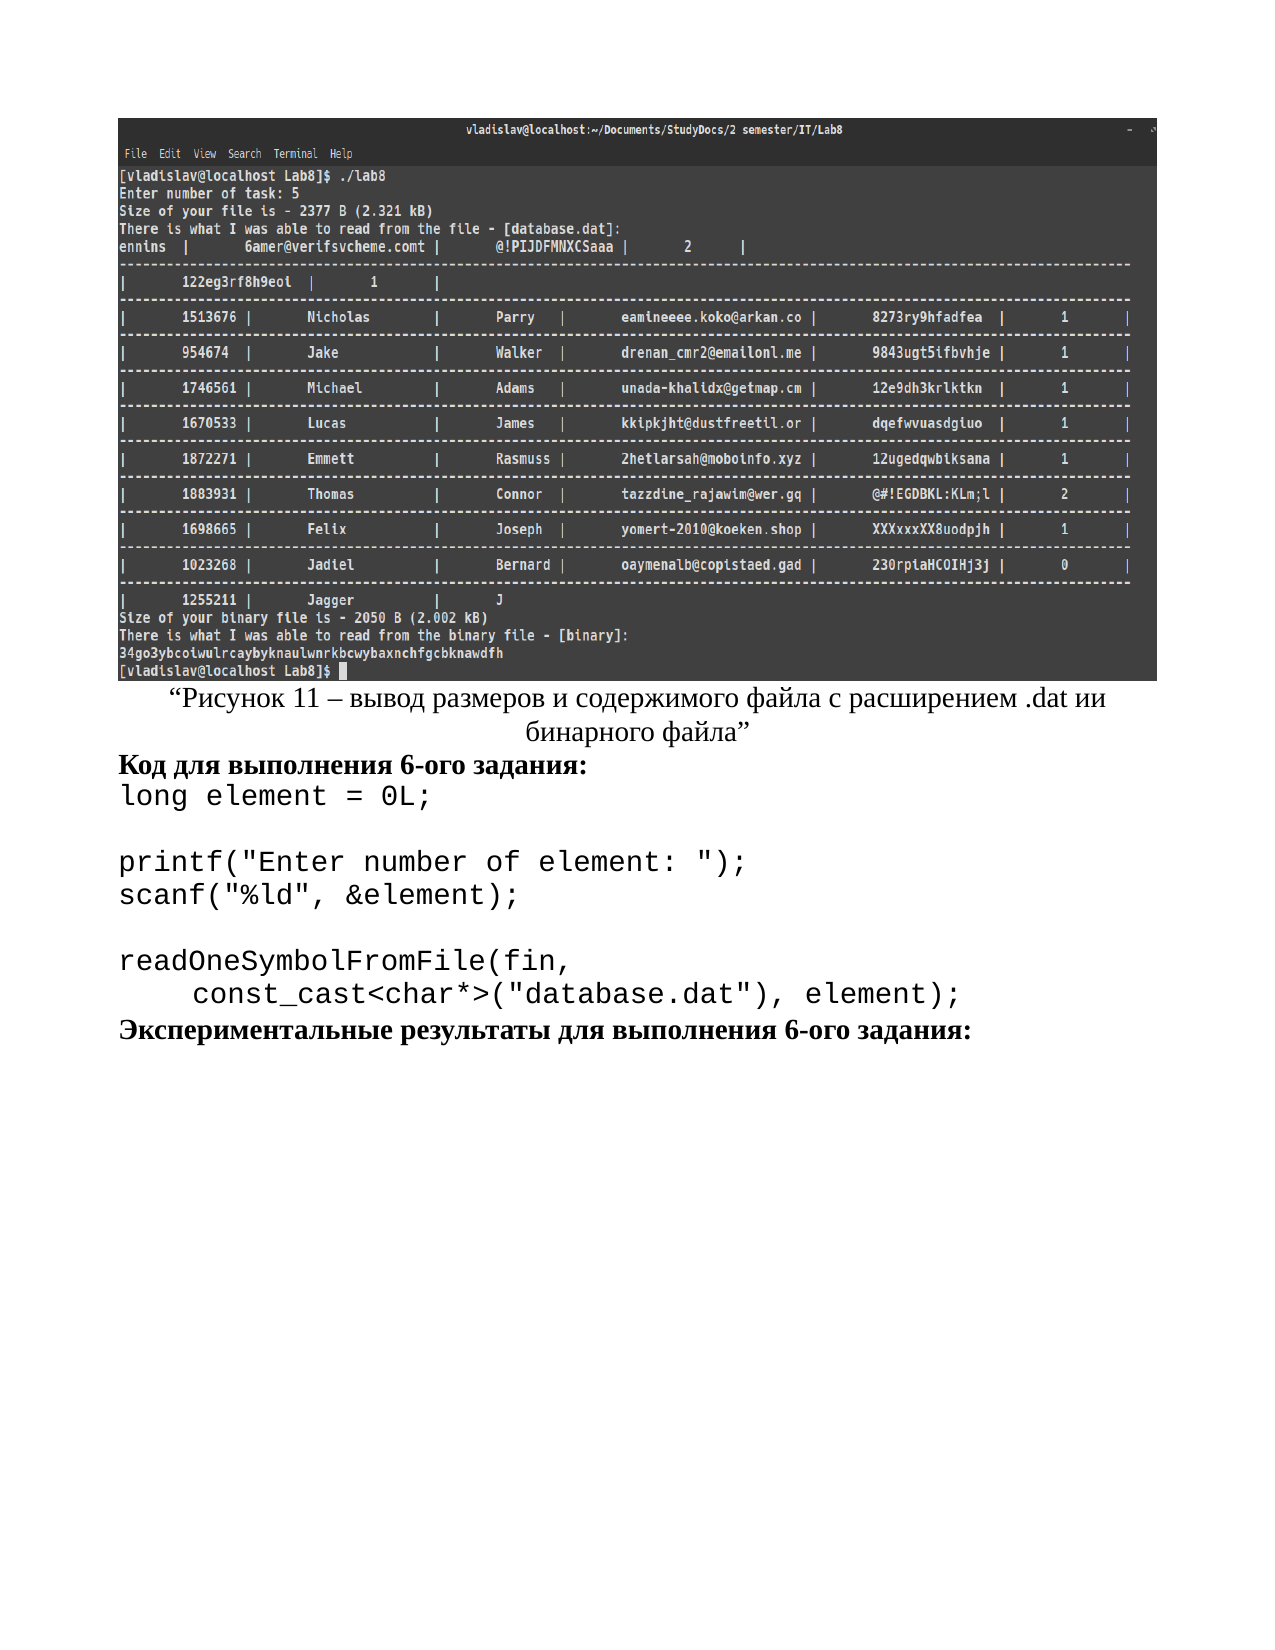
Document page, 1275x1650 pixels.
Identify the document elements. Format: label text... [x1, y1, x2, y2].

text long element = 0L; [118, 781, 1157, 814]
text Экспериментальные результаты для выполнения 6-ого задания: [118, 1012, 1157, 1045]
text Код для выполнения 6-ого задания: [118, 747, 1157, 781]
text scanf("%ld", &element); [118, 880, 1157, 913]
text “Рисунок 11 – вывод размеров и содержимого файла с расширением .dat ии бинарного файла” [118, 681, 1157, 747]
picture [118, 118, 1157, 681]
text printf("Enter number of element: "); [118, 847, 1157, 880]
text readOneSymbolFromFile(fin, const_cast<char*>("database.dat"), element); [118, 946, 1157, 1012]
